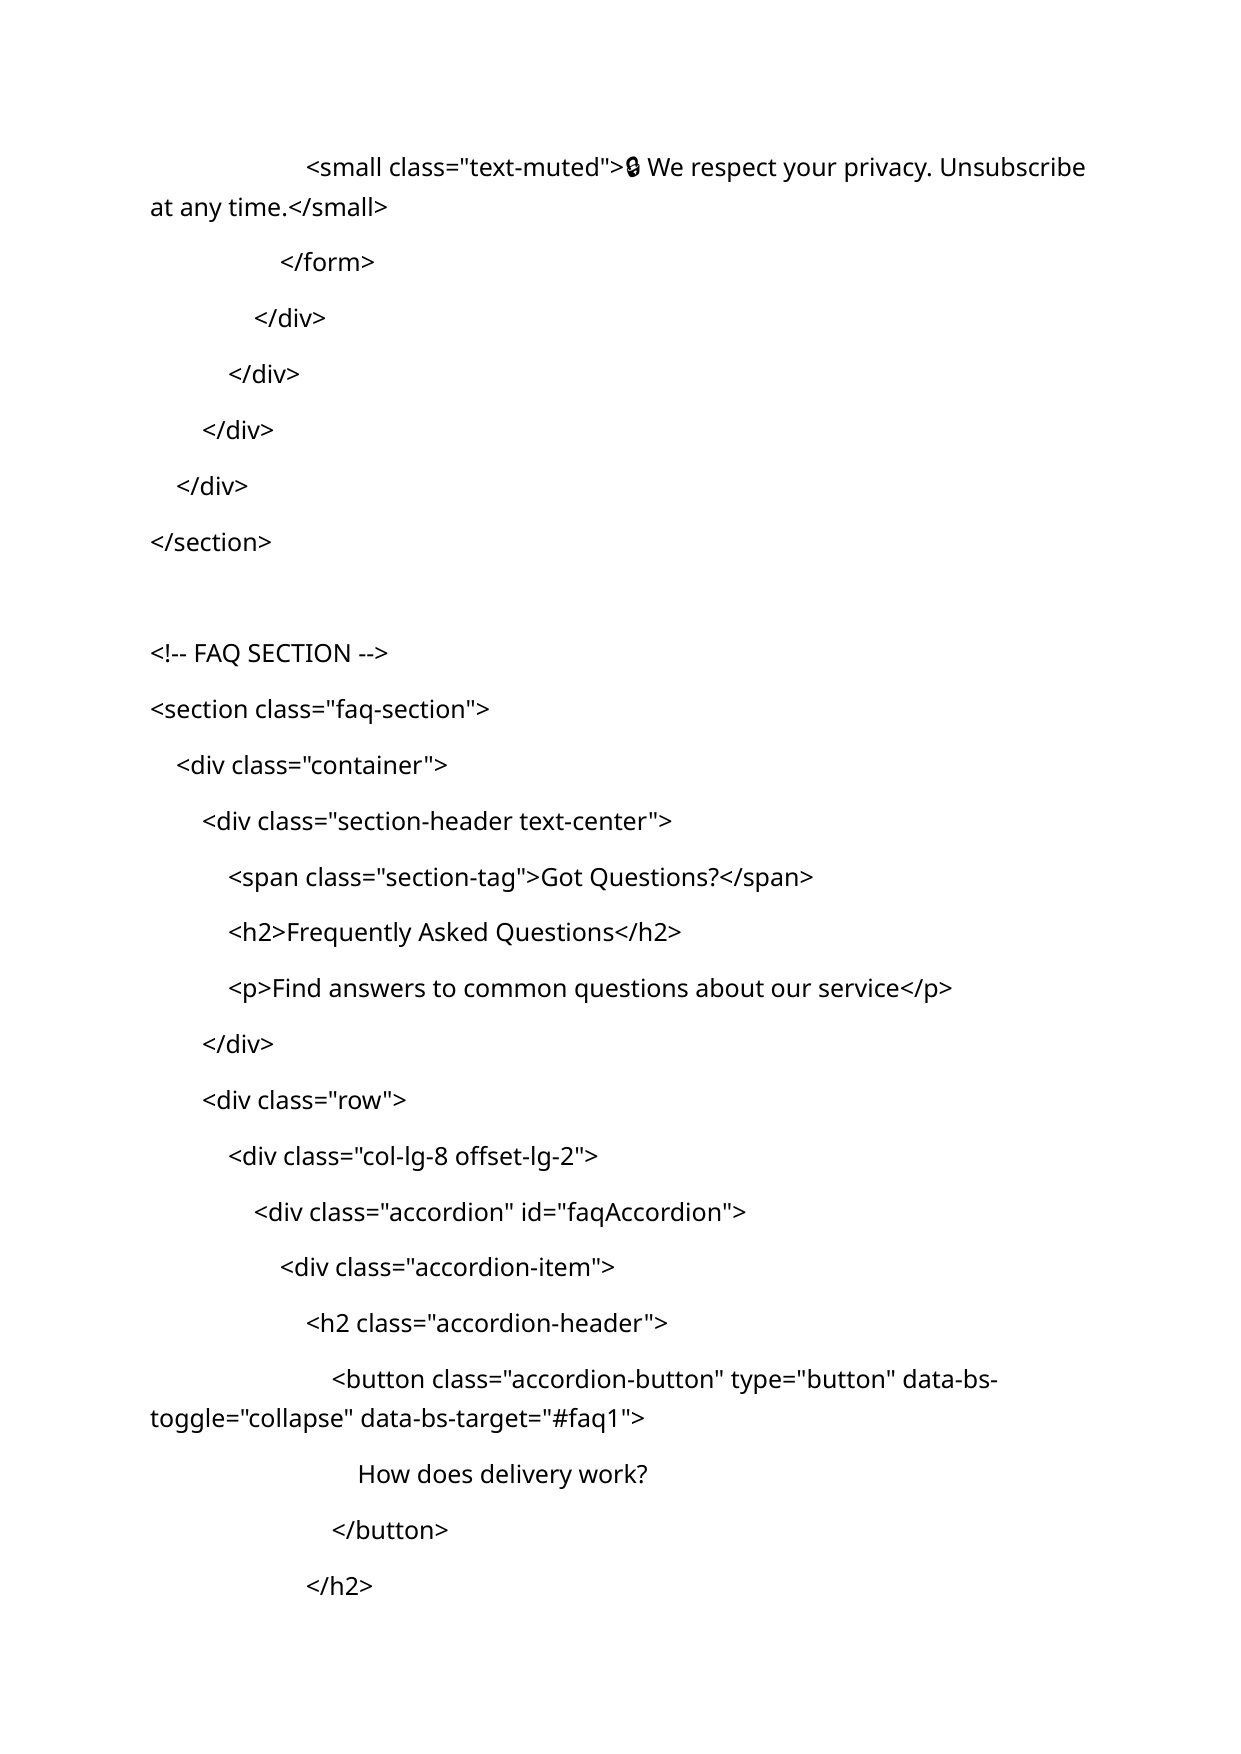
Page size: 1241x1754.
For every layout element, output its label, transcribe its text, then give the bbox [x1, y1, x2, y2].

text <h2 class="accordion-header"> [150, 1306, 1090, 1340]
text <div class="section-header text-center"> [150, 803, 1090, 837]
text <button class="accordion-button" type="button" data-bs-toggle="collapse" data-bs-target="#faq1"> [150, 1362, 1090, 1435]
text </div> [150, 468, 1090, 502]
text </section> [150, 524, 1090, 558]
text <div class="row"> [150, 1082, 1090, 1117]
text </button> [150, 1512, 1090, 1547]
text <p>Find answers to common questions about our service</p> [150, 971, 1090, 1005]
text </div> [150, 301, 1090, 335]
text <small class="text-muted">🔒 We respect your privacy. Unsubscribe at any time.</small> [150, 150, 1090, 223]
text <div class="accordion-item"> [150, 1250, 1090, 1284]
text <h2>Frequently Asked Questions</h2> [150, 915, 1090, 949]
text <section class="faq-section"> [150, 692, 1090, 726]
text </form> [150, 245, 1090, 279]
text </h2> [150, 1568, 1090, 1602]
text How does delivery work? [150, 1457, 1090, 1491]
text </div> [150, 1027, 1090, 1061]
text </div> [150, 357, 1090, 391]
text <div class="accordion" id="faqAccordion"> [150, 1194, 1090, 1228]
text <span class="section-tag">Got Questions?</span> [150, 859, 1090, 893]
text </div> [150, 412, 1090, 447]
text <div class="container"> [150, 747, 1090, 782]
text <div class="col-lg-8 offset-lg-2"> [150, 1138, 1090, 1172]
text <!-- FAQ SECTION --> [150, 636, 1090, 670]
